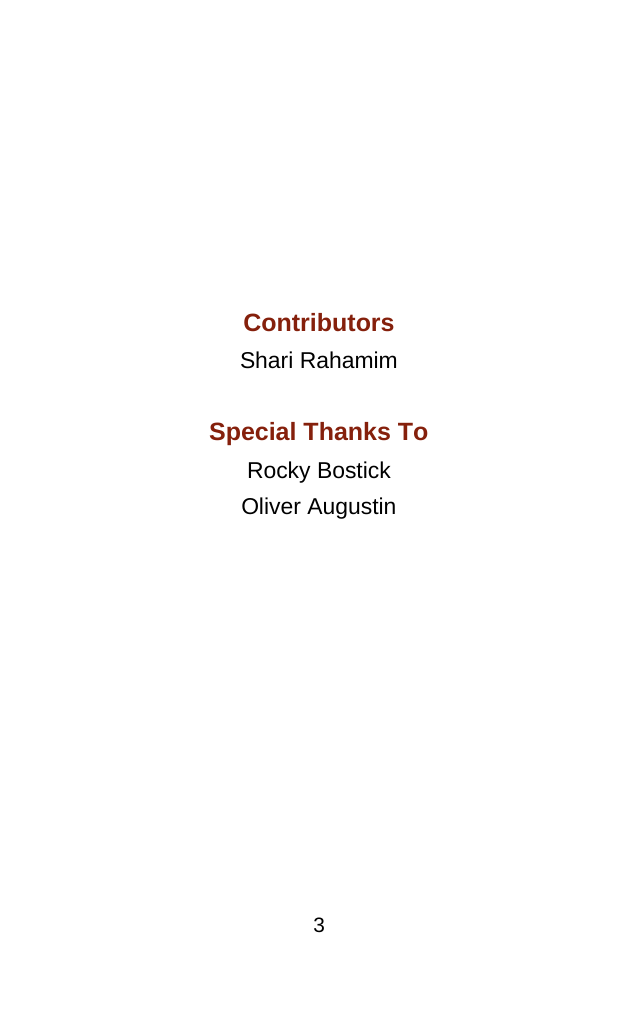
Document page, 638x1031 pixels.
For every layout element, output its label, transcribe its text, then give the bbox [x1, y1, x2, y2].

text Special Thanks To [106, 417, 531, 446]
text Contributors [106, 308, 531, 336]
text Rocky Bostick [106, 457, 531, 483]
text Oliver Augustin [106, 493, 531, 519]
text Shari Rahamim [106, 347, 531, 374]
